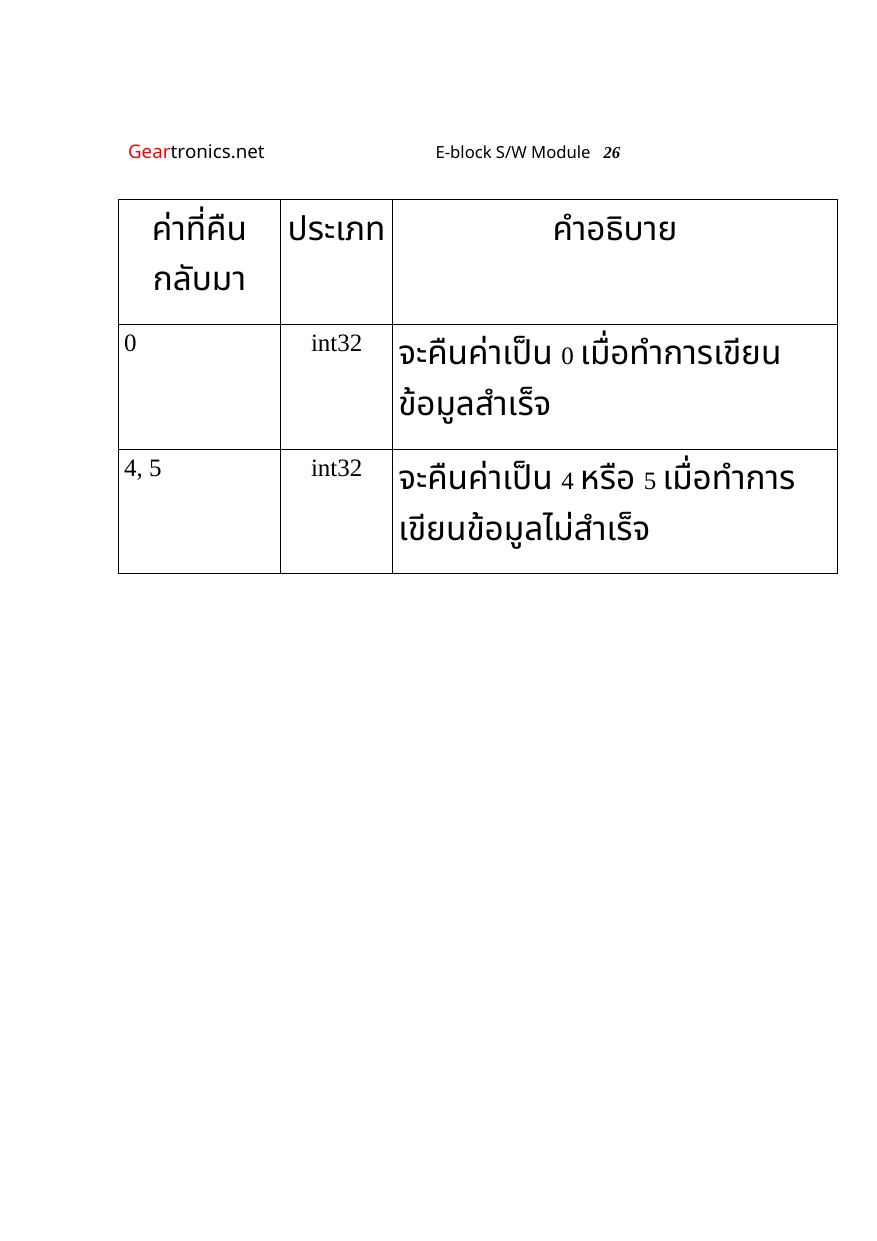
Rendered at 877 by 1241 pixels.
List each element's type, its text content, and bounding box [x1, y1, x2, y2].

table_cell int32 [281, 325, 392, 448]
table_cell int32 [281, 450, 392, 573]
table_header ค่าที่คืนกลับมา [119, 200, 280, 323]
table_cell จะคืนค่าเป็น 0 เมื่อทำการเขียนข้อมูลสำเร็จ [393, 325, 837, 448]
table_cell จะคืนค่าเป็น 4 หรือ 5 เมื่อทำการเขียนข้อมูลไม่สำเร็จ [393, 450, 837, 573]
table_header ประเภท [281, 200, 392, 323]
table_cell 4, 5 [119, 450, 280, 573]
table_header คำอธิบาย [393, 200, 837, 323]
table_cell 0 [119, 325, 280, 448]
